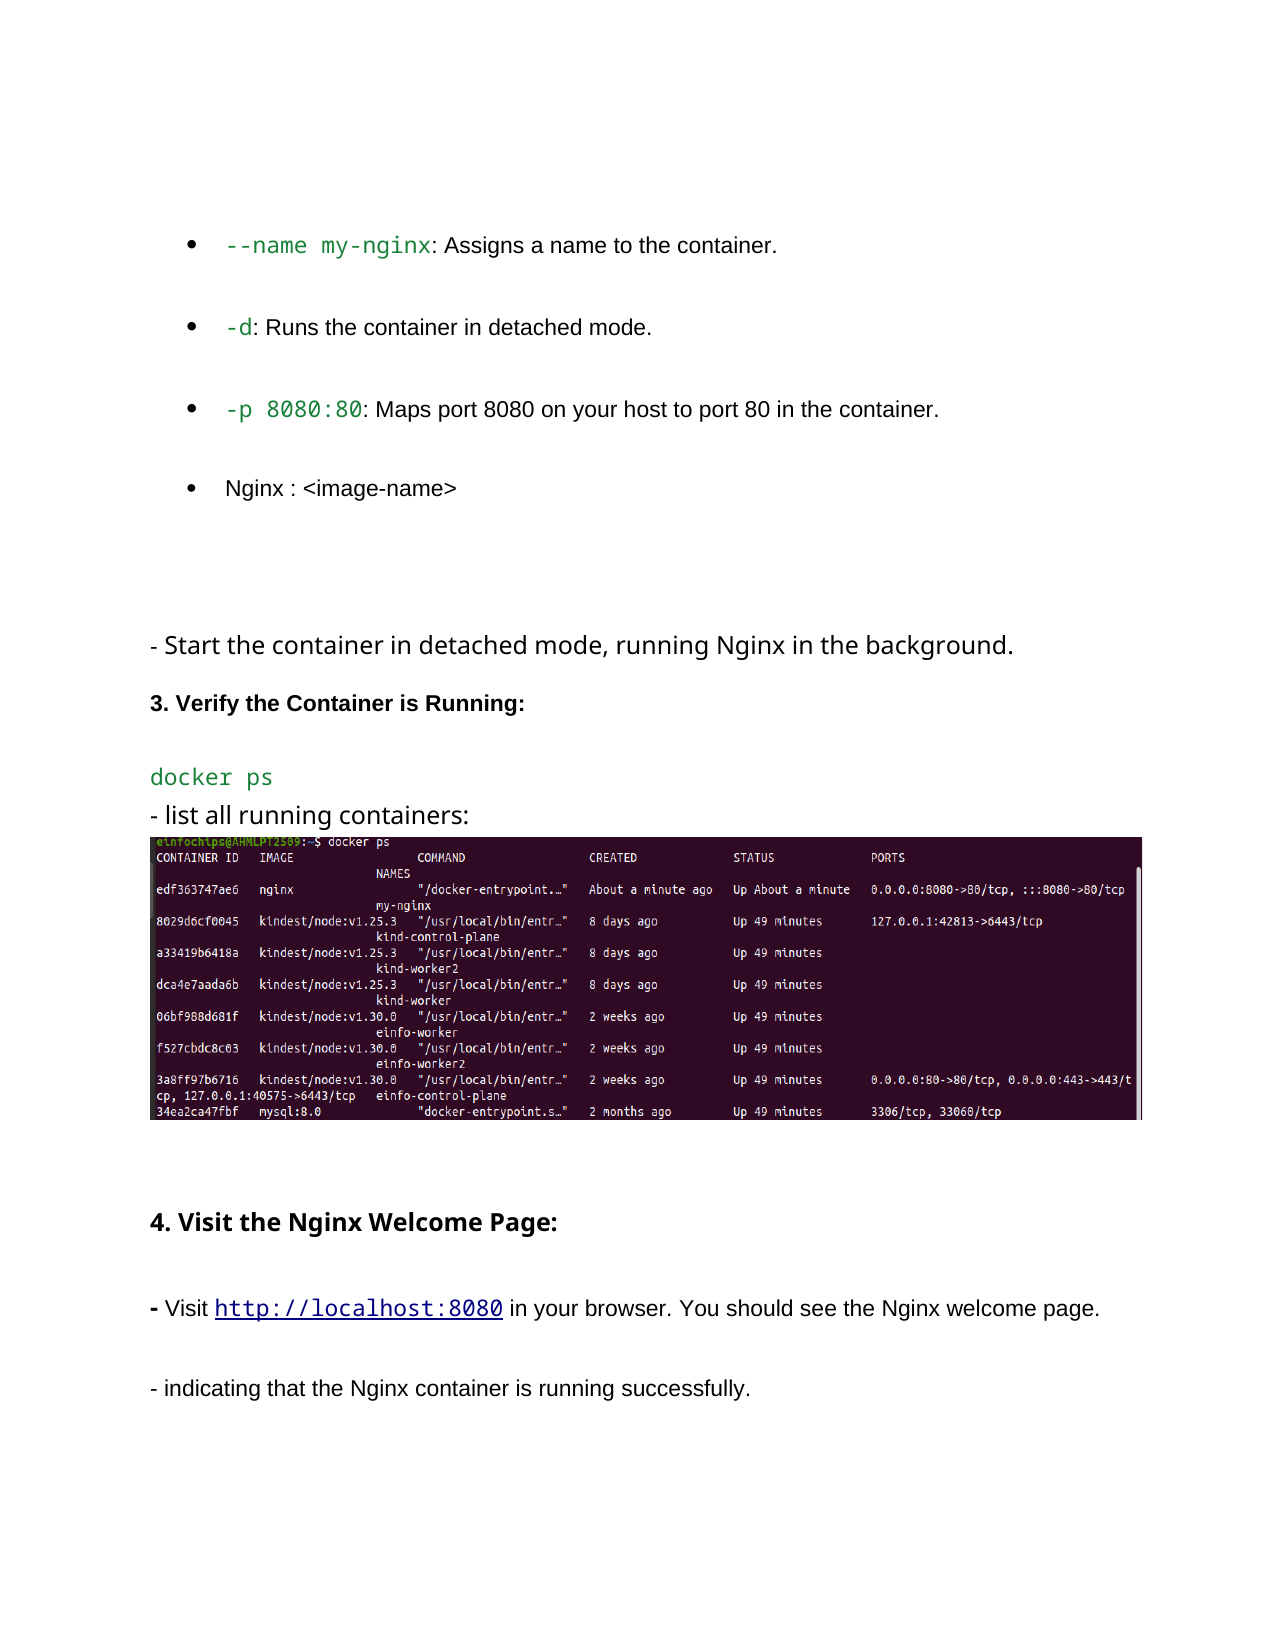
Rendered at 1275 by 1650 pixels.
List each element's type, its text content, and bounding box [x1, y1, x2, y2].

text - list all running containers: [150, 797, 1125, 832]
text - indicating that the Nginx container is running successfully. [150, 1375, 1125, 1401]
list --name my-nginx: Assigns a name to the container. [187, 229, 1125, 260]
list Nginx : <image-name> [187, 475, 1125, 502]
list -d: Runs the container in detached mode. [187, 311, 1125, 342]
text - Visit http://localhost:8080 in your browser. You should see the Nginx welcome page. [150, 1289, 1125, 1324]
text - Start the container in detached mode, running Nginx in the background. [150, 628, 1125, 662]
text 3. Verify the Container is Running: docker ps [150, 690, 1125, 792]
list -p 8080:80: Maps port 8080 on your host to port 80 in the container. [187, 393, 1125, 424]
text 4. Visit the Nginx Welcome Page: [150, 1204, 1125, 1238]
